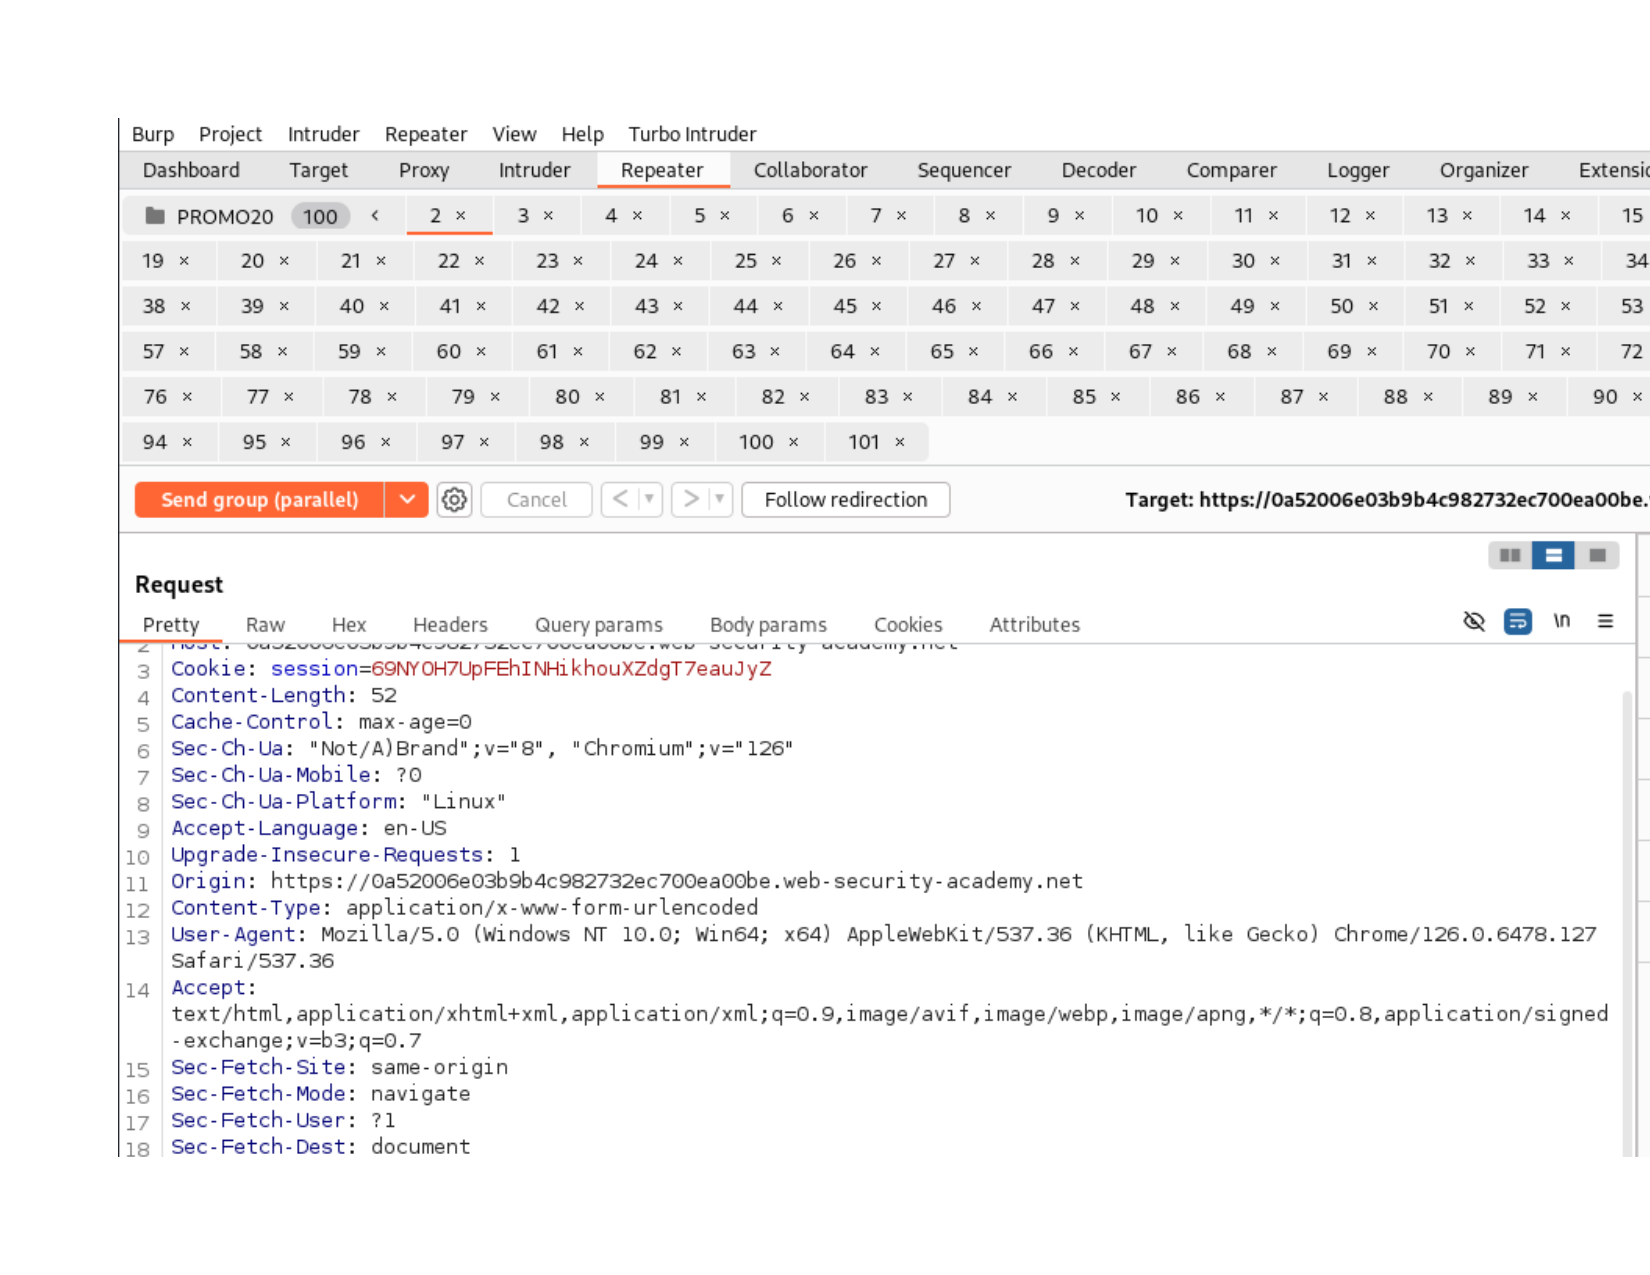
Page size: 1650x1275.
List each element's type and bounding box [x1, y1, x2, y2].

picture [118, 118, 1650, 1157]
